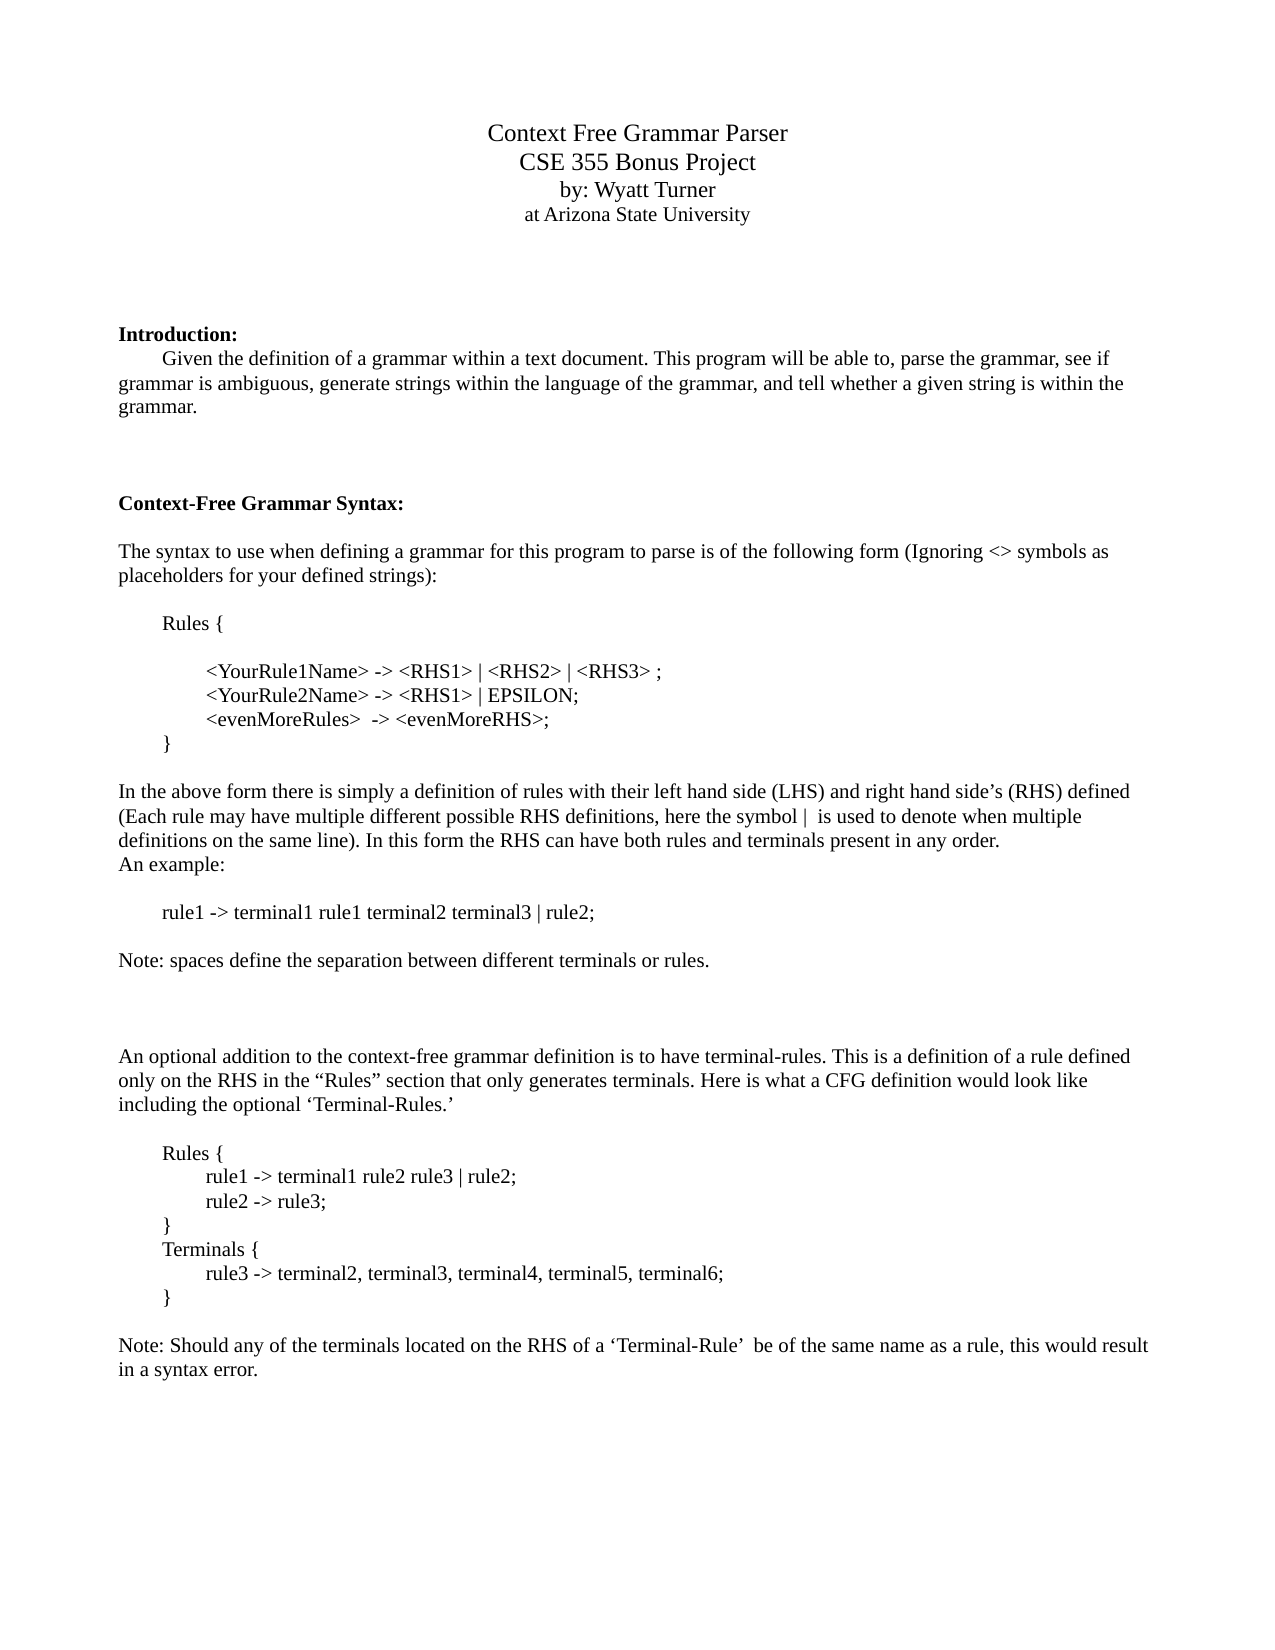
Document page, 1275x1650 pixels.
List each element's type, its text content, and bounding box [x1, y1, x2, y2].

text Note: spaces define the separation between different terminals or rules. [118, 948, 1157, 972]
text Given the definition of a grammar within a text document. This program will be able to, parse the grammar, see if grammar is ambiguous, generate strings within the language of the grammar, and tell whether a given string is within the grammar. [118, 346, 1157, 418]
text rule1 -> terminal1 rule2 rule3 | rule2; [118, 1164, 1157, 1188]
text Terminals { [118, 1237, 1157, 1261]
text rule3 -> terminal2, terminal3, terminal4, terminal5, terminal6; [118, 1261, 1157, 1285]
text by: Wyatt Turner [118, 176, 1157, 202]
text An example: [118, 852, 1157, 876]
text An optional addition to the context-free grammar definition is to have terminal-rules. This is a definition of a rule defined only on the RHS in the “Rules” section that only generates terminals. Here is what a CFG definition would look like including the optional ‘Terminal-Rules.’ [118, 1044, 1157, 1116]
text Rules { [118, 611, 1157, 635]
text } [118, 731, 1157, 755]
text Rules { [118, 1140, 1157, 1164]
text Note: Should any of the terminals located on the RHS of a ‘Terminal-Rule’ be of the same name as a rule, this would result in a syntax error. [118, 1333, 1157, 1381]
text <evenMoreRules> -> <evenMoreRHS>; [118, 707, 1157, 731]
text Introduction: [118, 322, 1157, 346]
text at Arizona State University [118, 202, 1157, 226]
text Context Free Grammar Parser [118, 118, 1157, 147]
text CSE 355 Bonus Project [118, 147, 1157, 176]
text } [118, 1285, 1157, 1309]
text <YourRule1Name> -> <RHS1> | <RHS2> | <RHS3> ; [118, 659, 1157, 683]
text } [118, 1213, 1157, 1237]
text Context-Free Grammar Syntax: [118, 491, 1157, 515]
text rule2 -> rule3; [118, 1188, 1157, 1213]
text The syntax to use when defining a grammar for this program to parse is of the following form (Ignoring <> symbols as placeholders for your defined strings): [118, 539, 1157, 587]
text <YourRule2Name> -> <RHS1> | EPSILON; [118, 683, 1157, 707]
text In the above form there is simply a definition of rules with their left hand side (LHS) and right hand side’s (RHS) defined (Each rule may have multiple different possible RHS definitions, here the symbol | is used to denote when multiple definitions on the same line). In this form the RHS can have both rules and terminals present in any order. [118, 779, 1157, 852]
text rule1 -> terminal1 rule1 terminal2 terminal3 | rule2; [118, 900, 1157, 924]
